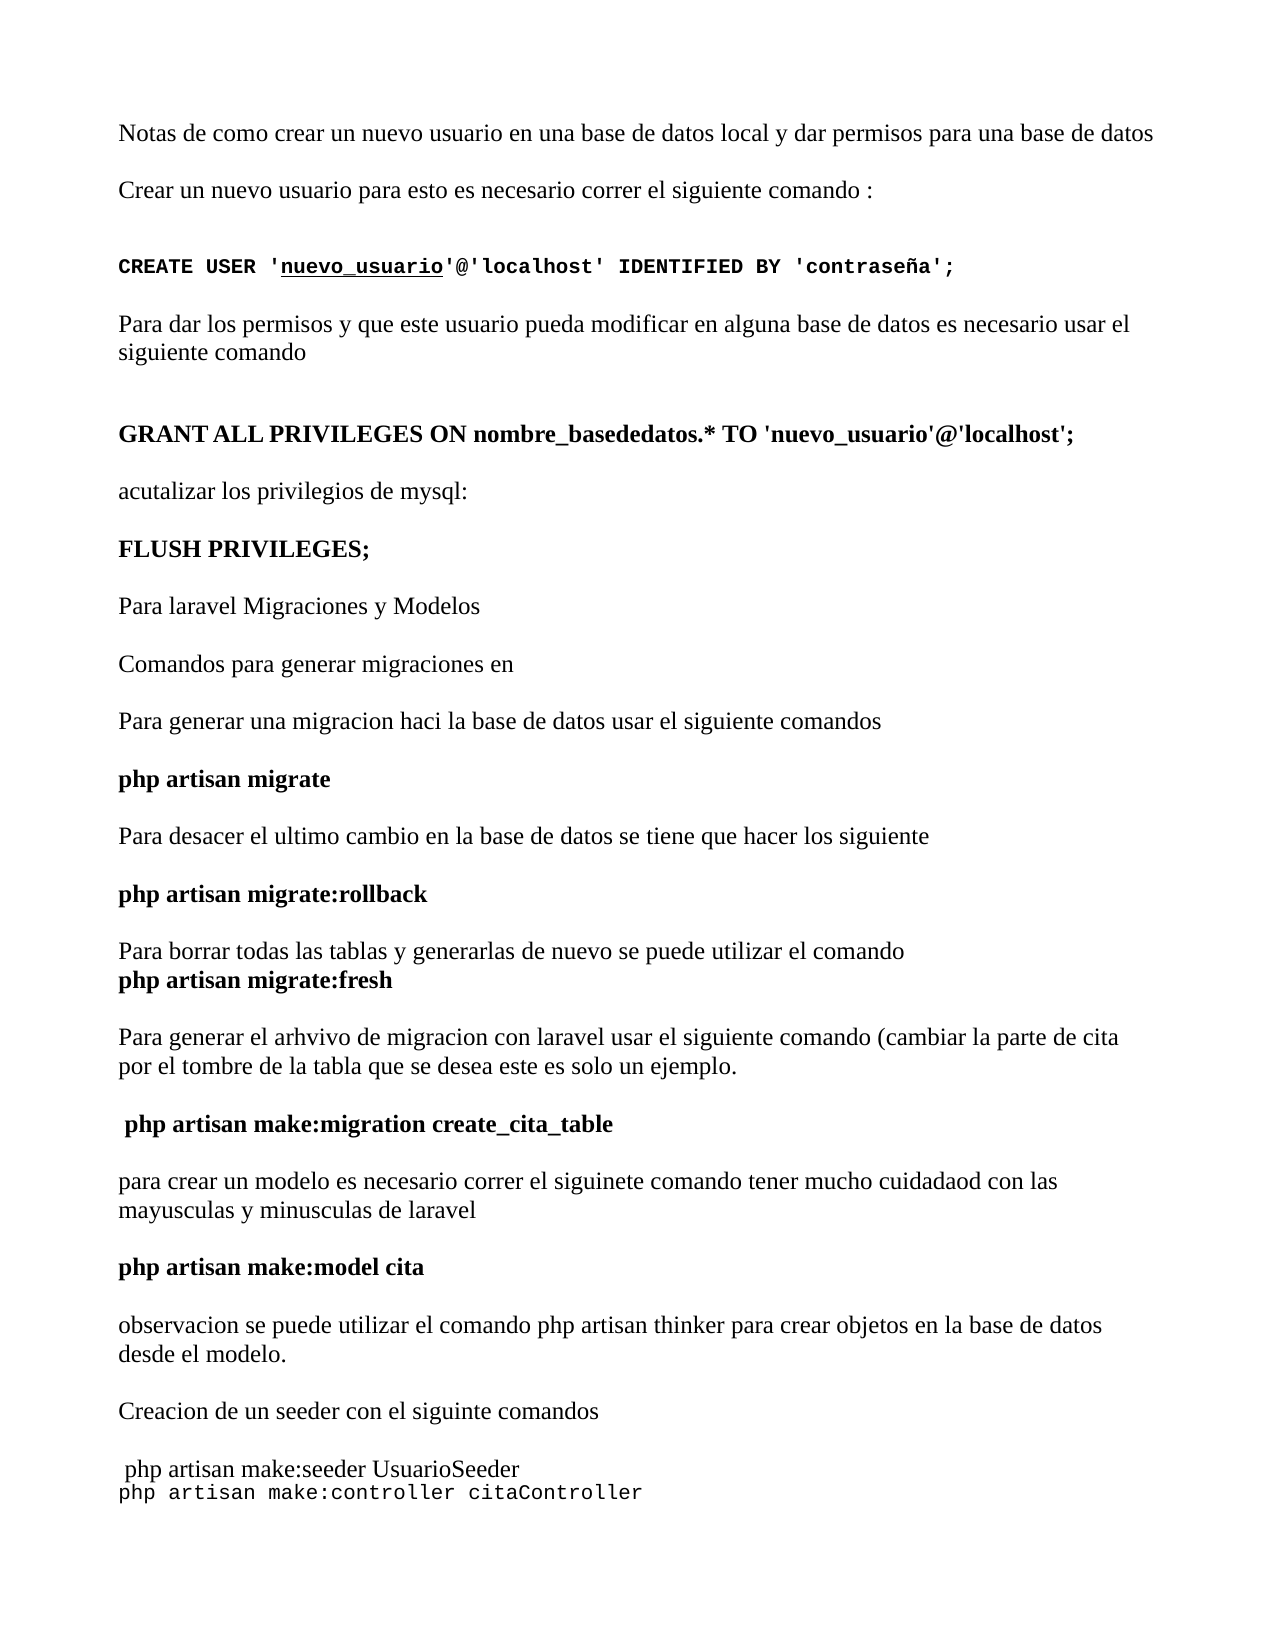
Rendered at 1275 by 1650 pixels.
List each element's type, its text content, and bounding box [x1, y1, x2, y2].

text php artisan make:controller citaController [118, 1482, 1157, 1506]
text CREATE USER 'nuevo_usuario'@'localhost' IDENTIFIED BY 'contraseña'; [118, 256, 1157, 280]
text Crear un nuevo usuario para esto es necesario correr el siguiente comando : [118, 176, 1157, 204]
text GRANT ALL PRIVILEGES ON nombre_basededatos.* TO 'nuevo_usuario'@'localhost'; [118, 419, 1157, 447]
text FLUSH PRIVILEGES; [118, 534, 1157, 562]
text Notas de como crear un nuevo usuario en una base de datos local y dar permisos para una base de datos [118, 118, 1157, 147]
text Para dar los permisos y que este usuario pueda modificar en alguna base de datos es necesario usar el siguiente comando [118, 309, 1157, 366]
text Para laravel Migraciones y Modelos [118, 591, 1157, 620]
text php artisan make:seeder UsuarioSeeder [118, 1454, 1157, 1482]
text Para generar el arhvivo de migracion con laravel usar el siguiente comando (cambiar la parte de cita por el tombre de la tabla que se desea este es solo un ejemplo. [118, 1022, 1157, 1080]
text php artisan migrate:fresh [118, 965, 1157, 994]
text php artisan make:model cita [118, 1252, 1157, 1281]
text php artisan migrate [118, 764, 1157, 792]
text Para desacer el ultimo cambio en la base de datos se tiene que hacer los siguiente [118, 821, 1157, 850]
text observacion se puede utilizar el comando php artisan thinker para crear objetos en la base de datos desde el modelo. [118, 1310, 1157, 1367]
text Para borrar todas las tablas y generarlas de nuevo se puede utilizar el comando [118, 936, 1157, 965]
text Comandos para generar migraciones en [118, 649, 1157, 677]
text Creacion de un seeder con el siguinte comandos [118, 1396, 1157, 1425]
text Para generar una migracion haci la base de datos usar el siguiente comandos [118, 706, 1157, 735]
text acutalizar los privilegios de mysql: [118, 476, 1157, 505]
text php artisan migrate:rollback [118, 879, 1157, 907]
text php artisan make:migration create_cita_table [118, 1109, 1157, 1137]
text para crear un modelo es necesario correr el siguinete comando tener mucho cuidadaod con las mayusculas y minusculas de laravel [118, 1166, 1157, 1224]
